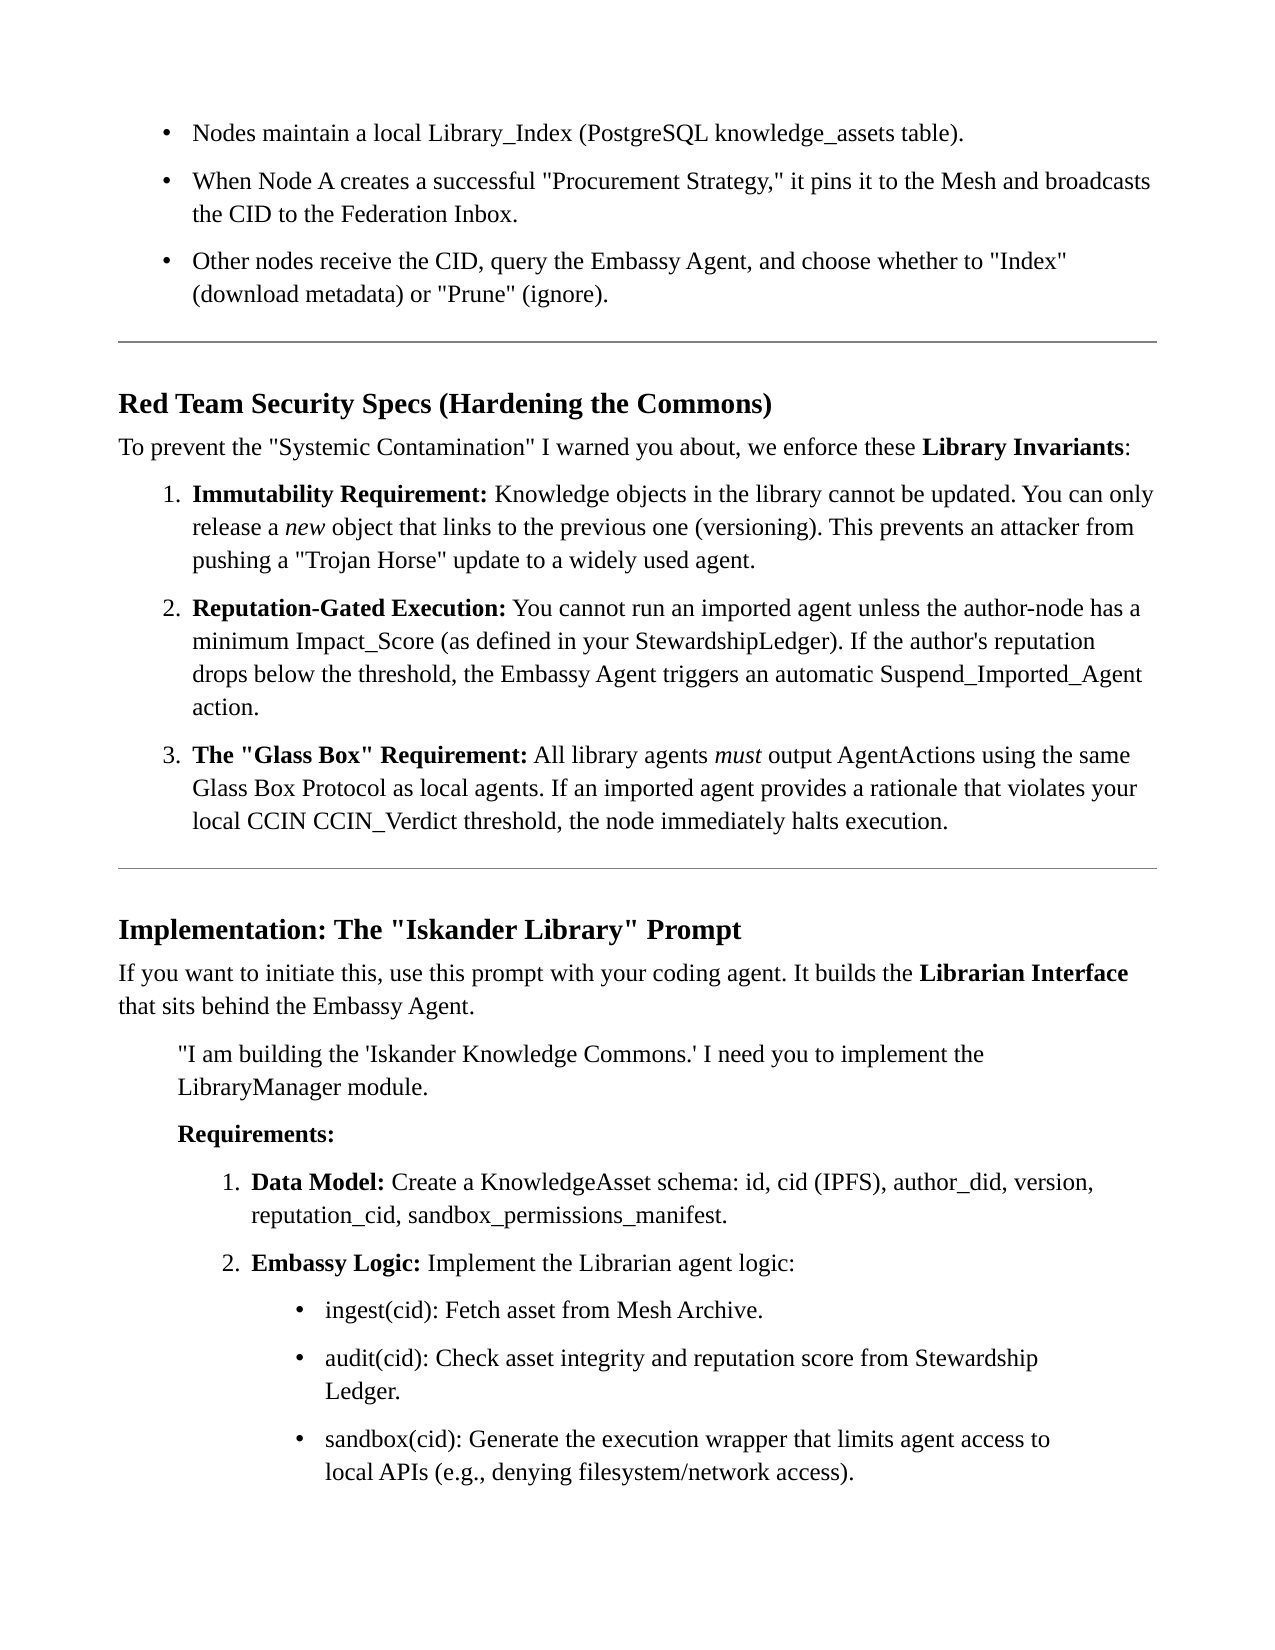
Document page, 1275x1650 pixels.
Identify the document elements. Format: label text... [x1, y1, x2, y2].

list The "Glass Box" Requirement: All library agents must output AgentActions using the same Glass Box Protocol as local agents. If an imported agent provides a rationale that violates your local CCIN CCIN_Verdict threshold, the node immediately halts execution. [162, 740, 1157, 834]
list When Node A creates a successful "Procurement Strategy," it pins it to the Mesh and broadcasts the CID to the Federation Inbox. [162, 166, 1157, 227]
list Other nodes receive the CID, query the Embassy Agent, and choose whether to "Index" (download metadata) or "Prune" (ignore). [162, 246, 1157, 308]
list Reputation-Gated Execution: You cannot run an imported agent unless the author-node has a minimum Impact_Score (as defined in your StewardshipLedger). If the author's reputation drops below the threshold, the Embassy Agent triggers an automatic Suspend_Imported_Agent action. [162, 593, 1157, 721]
list ingest(cid): Fetch asset from Mesh Archive. [295, 1295, 1098, 1324]
list Embassy Logic: Implement the Librarian agent logic: [222, 1248, 1098, 1277]
subtitle Red Team Security Specs (Hardening the Commons) [118, 386, 1157, 419]
list Immutability Requirement: Knowledge objects in the library cannot be updated. You can only release a new object that links to the previous one (versioning). This prevents an attacker from pushing a "Trojan Horse" update to a widely used agent. [162, 479, 1157, 574]
text To prevent the "Systemic Contamination" I warned you about, we enforce these Library Invariants: [118, 432, 1157, 461]
text If you want to initiate this, use this prompt with your coding agent. It builds the Librarian Interface that sits behind the Embassy Agent. [118, 958, 1157, 1020]
text Requirements: [177, 1119, 1098, 1148]
subtitle Implementation: The "Iskander Library" Prompt [118, 912, 1157, 946]
text "I am building the 'Iskander Knowledge Commons.' I need you to implement the LibraryManager module. [177, 1039, 1098, 1101]
list sandbox(cid): Generate the execution wrapper that limits agent access to local APIs (e.g., denying filesystem/network access). [295, 1424, 1098, 1485]
list audit(cid): Check asset integrity and reputation score from Stewardship Ledger. [295, 1343, 1098, 1405]
list Data Model: Create a KnowledgeAsset schema: id, cid (IPFS), author_did, version, reputation_cid, sandbox_permissions_manifest. [222, 1167, 1098, 1229]
list Nodes maintain a local Library_Index (PostgreSQL knowledge_assets table). [162, 118, 1157, 147]
